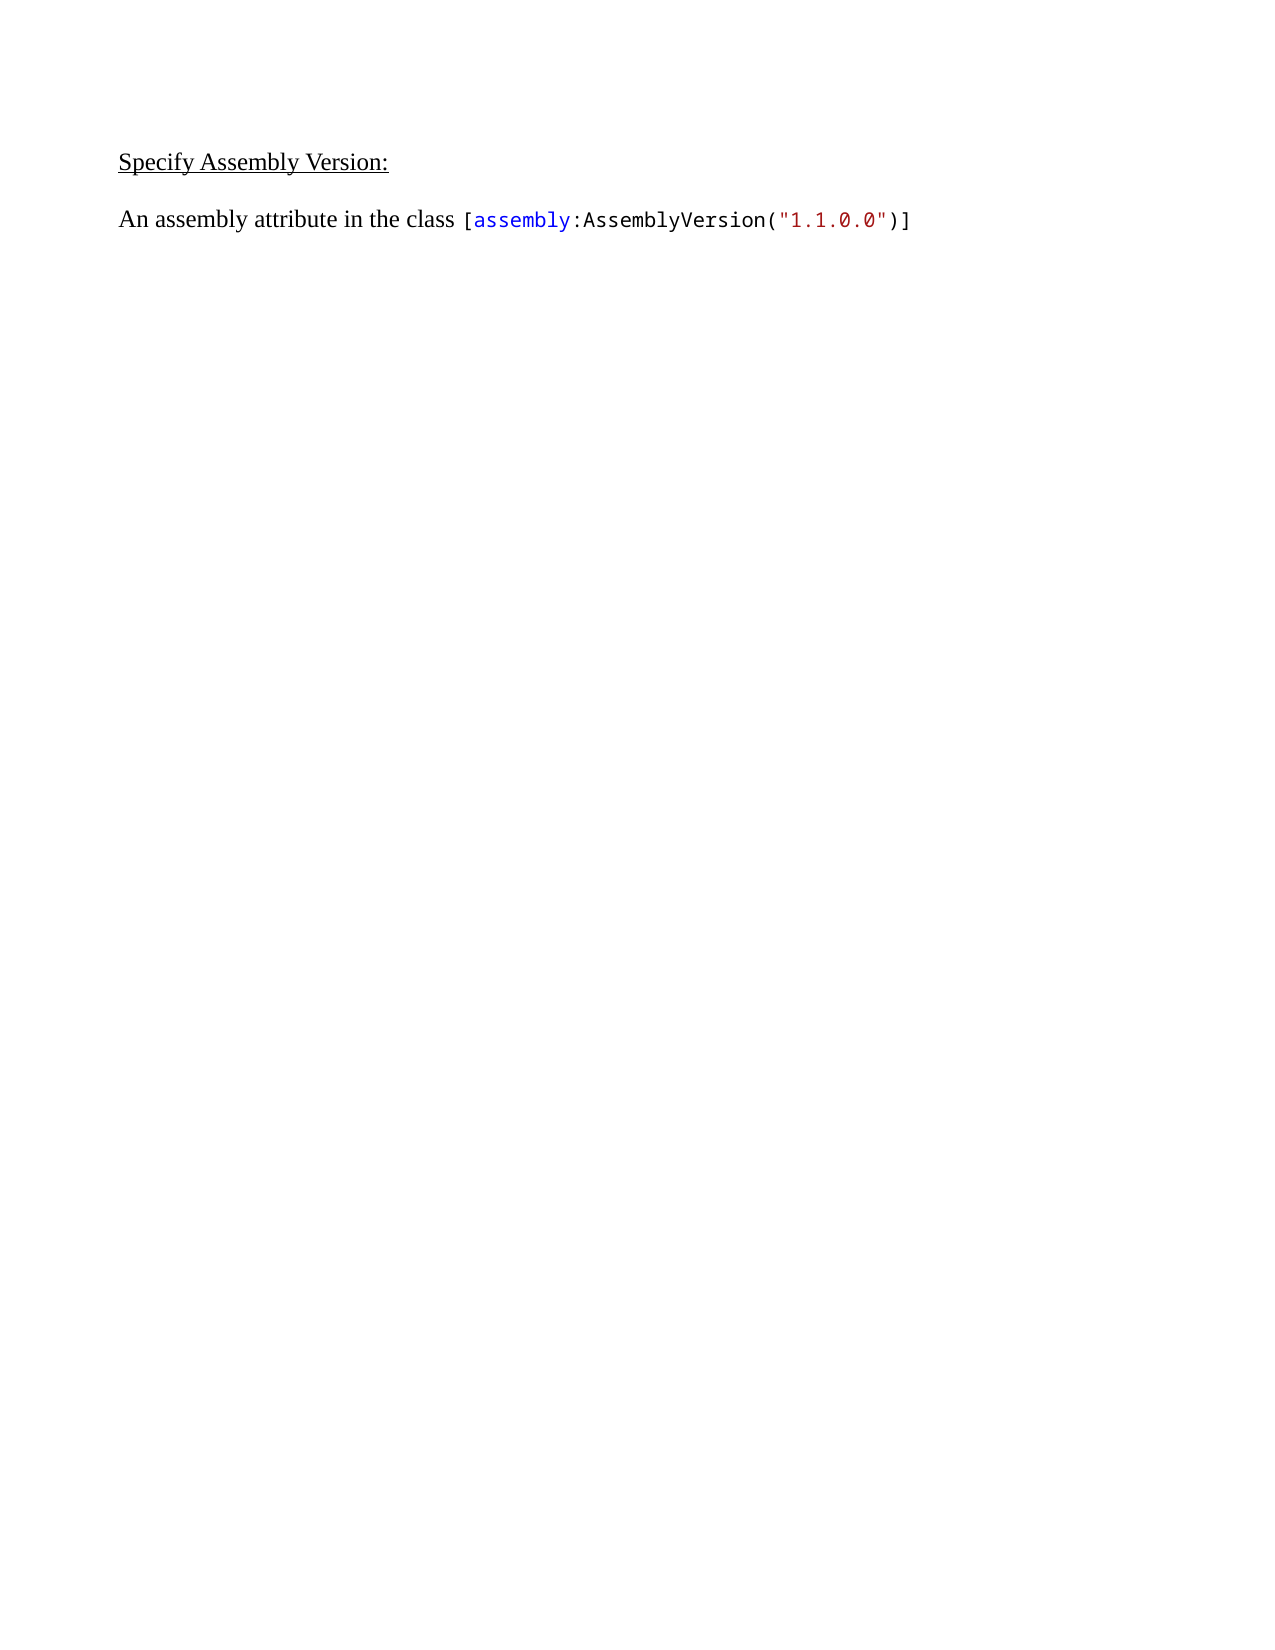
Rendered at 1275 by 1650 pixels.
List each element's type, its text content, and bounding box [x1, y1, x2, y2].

text Specify Assembly Version: [118, 147, 1157, 176]
text An assembly attribute in the class [assembly:AssemblyVersion("1.1.0.0")] [118, 204, 1157, 234]
